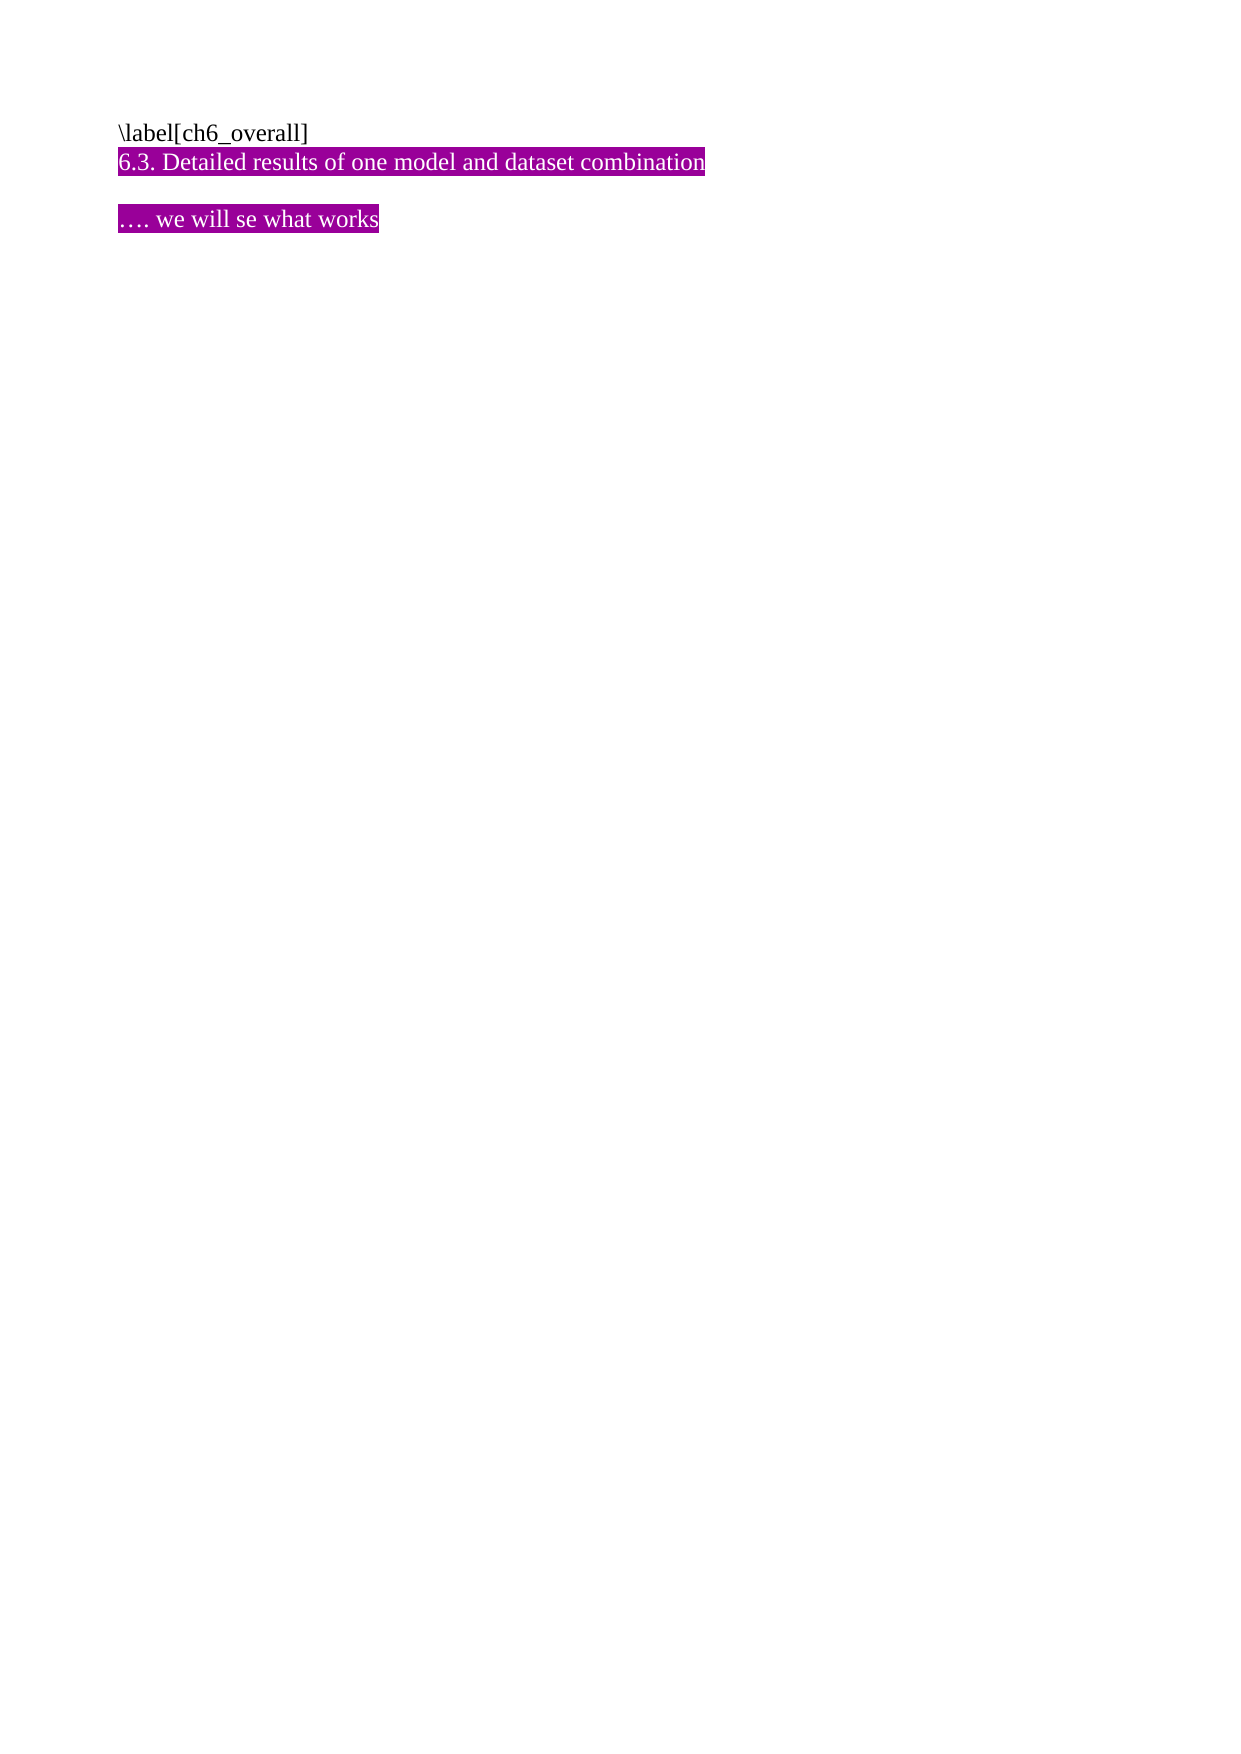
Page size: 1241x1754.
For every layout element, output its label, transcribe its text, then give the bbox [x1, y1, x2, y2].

text 6.3. Detailed results of one model and dataset combination [118, 147, 1122, 176]
text \label[ch6_overall] [118, 118, 1122, 147]
text …. we will se what works [118, 204, 1122, 233]
